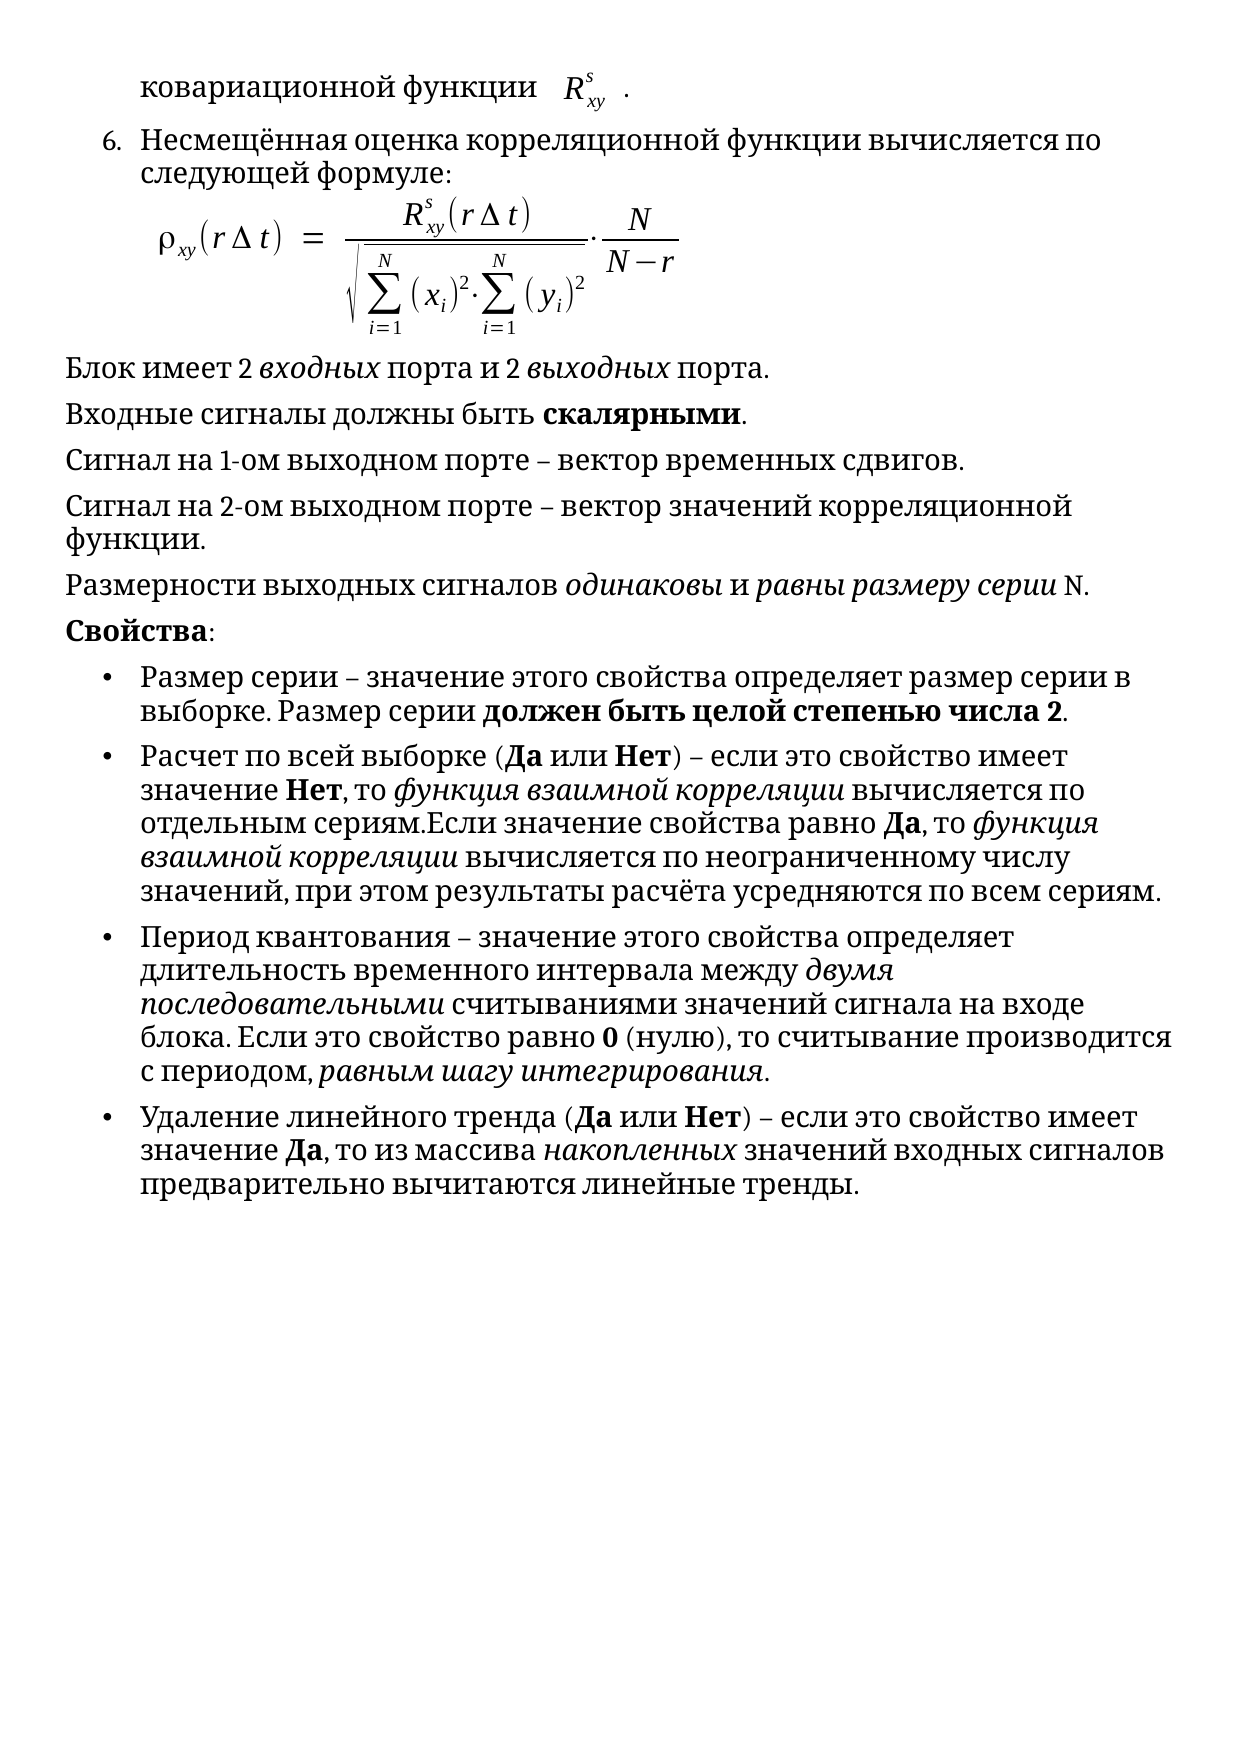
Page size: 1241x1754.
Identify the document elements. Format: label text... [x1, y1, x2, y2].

table_cell Блок реализует вычисление взаимной корреляции двух скалярных входных сигналов. Корреляционная функция величин х и у определяется как: , где – ковариационная функция, – автоковариационные функции величин x и у. N – размер выборки; r = 1...m, m < N – временной сдвиг; – период дискретизации. Вычисление функции взаимной корреляции производится по следующему алгоритму: Реализации величин (двух сигналов) х и у делятся на отдельные серии размером N, причём N должно быть целой степенью числа 2. Если необходимо, из сигналов удаляются линейные тренды. Каждый отрезок дополняется N нулями. Методом БПФ вычисляются дискретные преобразования Фурье X и Y величин х и у: Вычисляется двухсторонняя взаимная спектральная плотность величин х и у: Производится обратное дискретное преобразование Фурье последовательности, дающее смещённую оценку ковариационной функции . Несмещённая оценка корреляционной функции вычисляется по следующей формуле: Блок имеет 2 входных порта и 2 выходных порта. Входные сигналы должны быть скалярными. Сигнал на 1-ом выходном порте – вектор временных сдвигов. Сигнал на 2-ом выходном порте – вектор значений корреляционной функции. Размерности выходных сигналов одинаковы и равны размеру серии N. Свойства: Размер серии – значение этого свойства определяет размер серии в выборке. Размер серии должен быть целой степенью числа 2. Расчет по всей выборке (Да или Нет) – если это свойство имеет значение Нет, то функция взаимной корреляции вычисляется по отдельным сериям.Если значение свойства равно Да, то функция взаимной корреляции вычисляется по неограниченному числу значений, при этом результаты расчёта усредняются по всем сериям. Период квантования – значение этого свойства определяет длительность временного интервала между двумя последовательными считываниями значений сигнала на входе блока. Если это свойство равно 0 (нулю), то считывание производится с периодом, равным шагу интегрирования. Удаление линейного тренда (Да или Нет) – если это свойство имеет значение Да, то из массива накопленных значений входных сигналов предварительно вычитаются линейные тренды. [59, 59, 1181, 1219]
